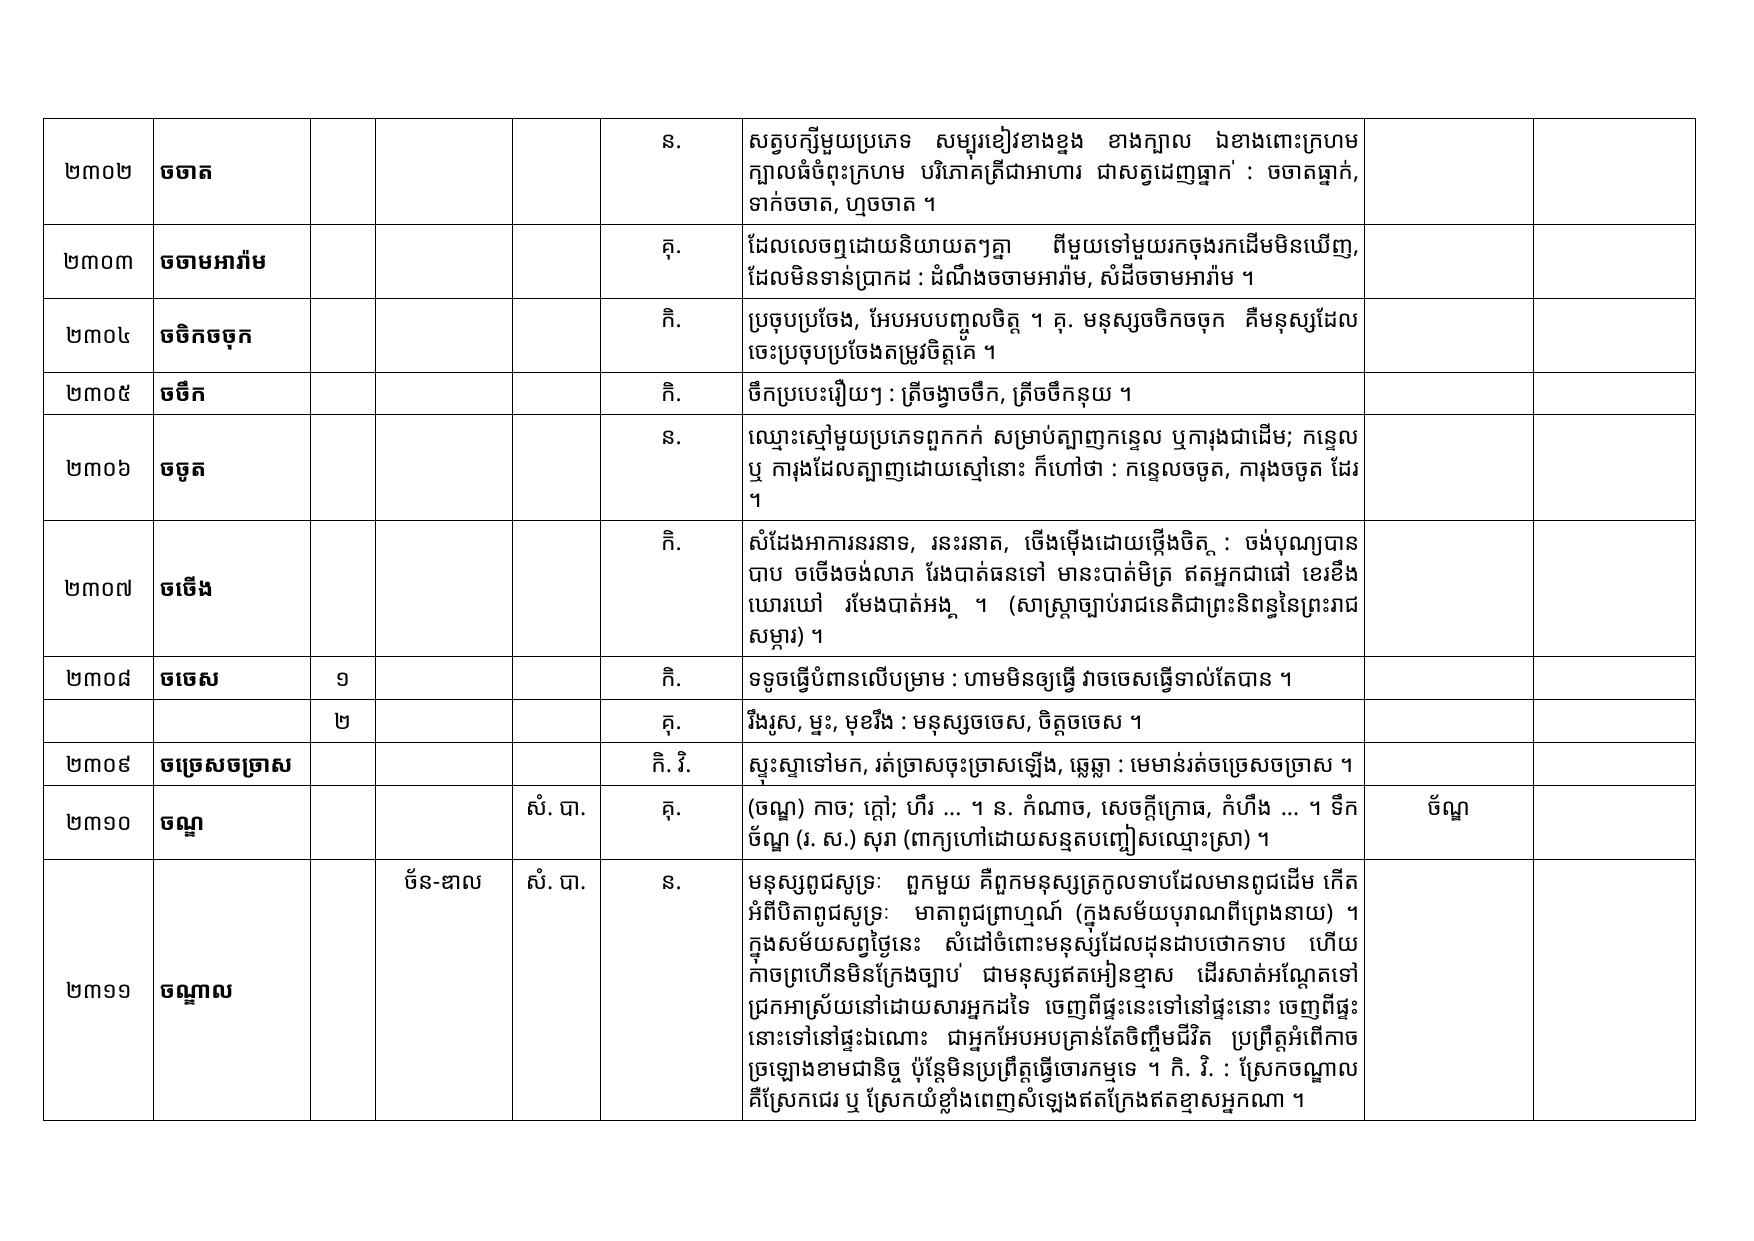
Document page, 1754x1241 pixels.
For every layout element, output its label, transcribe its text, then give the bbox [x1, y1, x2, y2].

table_cell ចចេស [154, 657, 310, 699]
table_cell [1534, 860, 1695, 1120]
table_cell [1365, 860, 1533, 1120]
table_cell [376, 521, 512, 656]
table_cell [311, 119, 375, 223]
table_cell [1534, 225, 1695, 297]
table_cell ១ [311, 657, 375, 699]
table_cell ចណ្ឌ [154, 786, 310, 859]
table_cell សំដែង​អាការ​នរនាទ, រនះរនាត, ចើង​ម៉ើង​ដោយ​ថ្កើង​ចិត្ត : ចង់​បុណ្យ​បាន​បាប ចចើង​ចង់​លាភ រែង​បាត់​ធន​ទៅ មានះ​បាត់​មិត្រ ឥត​អ្នក​ជា​ផៅ ខេរខឹង​ឃោរឃៅ រមែង​បាត់​អង្គ ។ (សាស្រ្តា​ច្បាប់​រាជនេតិ​ជា​ព្រះ​និពន្ធ​នៃ​ព្រះ​រាជ​សម្ភារ) ។ [743, 521, 1364, 656]
table_cell ចចាមអារ៉ាម [154, 225, 310, 297]
table_cell [513, 299, 600, 372]
table_cell ចចឹក [154, 373, 310, 414]
table_cell [513, 743, 600, 785]
table_cell ឈ្មោះ​ស្មៅ​មួយ​ប្រភេទ​ពួក​កក់ សម្រាប់​ត្បាញ​កន្ទេល ឬ​ការុង​ជា​ដើម; កន្ទេល ឬ ការុង​ដែល​ត្បាញ​ដោយ​ស្មៅ​នោះ ក៏​ហៅ​ថា : កន្ទេល​ចចូត, ការុង​ចចូត ដែរ ។ [743, 415, 1364, 520]
table_cell [1365, 299, 1533, 372]
table_cell [1534, 657, 1695, 699]
table_cell [376, 299, 512, 372]
table_cell [513, 415, 600, 520]
table_cell ចឹក​ប្របេះ​រឿយ​ៗ : ត្រី​ចង្វា​ចចឹក, ត្រី​ចចឹក​នុយ ។ [743, 373, 1364, 414]
table_cell [513, 119, 600, 223]
table_cell គុ. [601, 700, 742, 742]
table_cell ២៣០៧ [44, 521, 153, 656]
table_cell [1534, 700, 1695, 742]
table_cell [1365, 657, 1533, 699]
table_cell ២ [311, 700, 375, 742]
table_cell កិ. [601, 299, 742, 372]
table_cell [1365, 225, 1533, 297]
table_cell ចចើង [154, 521, 310, 656]
table_cell [311, 225, 375, 297]
table_cell [1534, 373, 1695, 414]
table_cell ចចិកចចុក [154, 299, 310, 372]
table_cell [376, 786, 512, 859]
table_cell [311, 415, 375, 520]
table_cell ប្រចុបប្រចែង, អែបអប​បញ្ចូល​ចិត្ត ។ គុ. មនុស្ស​ចចិកចចុក គឺ​មនុស្ស​ដែល​ចេះ​ប្រចុបប្រចែង​តម្រូវ​ចិត្ត​គេ ។ [743, 299, 1364, 372]
table_cell [1365, 743, 1533, 785]
table_cell [1534, 743, 1695, 785]
table_cell រឹងរូស, ម្នះ, មុខ​រឹង : មនុស្ស​ចចេស, ចិត្ត​ចចេស ។ [743, 700, 1364, 742]
table_cell [44, 700, 153, 742]
table_cell [376, 657, 512, 699]
table_cell [311, 743, 375, 785]
table_cell [376, 700, 512, 742]
table_cell ២៣០២ [44, 119, 153, 223]
table_cell ២៣០៩ [44, 743, 153, 785]
table_cell [513, 700, 600, 742]
table_cell ចចូត [154, 415, 310, 520]
table_cell ច័ណ្ឌ [1365, 786, 1533, 859]
table_cell ទទូច​ធ្វើ​បំពាន​លើ​បម្រាម : ហាម​មិន​ឲ្យ​ធ្វើ វា​ចចេស​ធ្វើ​ទាល់​តែ​បាន ។ [743, 657, 1364, 699]
table_cell កិ. [601, 521, 742, 656]
table_cell ស្ទុះស្ទា​ទៅ​មក, រត់​ច្រាស​ចុះ​ច្រាស​ឡើង, ឆ្លេឆ្លា : មេ​មាន់​រត់​ចច្រេសចច្រាស ។ [743, 743, 1364, 785]
table_cell ២៣០៤ [44, 299, 153, 372]
table_cell ដែល​លេច​ឮ​ដោយ​និយាយ​ត​ៗ​គ្នា ពី​មួយ​ទៅ​មួយ​រក​ចុង​រក​ដើម​មិន​ឃើញ, ដែល​មិន​ទាន់​ប្រាកដ : ដំណឹង​ចចាម​អារ៉ាម, សំដី​ចចាមអារ៉ាម ។ [743, 225, 1364, 297]
table_cell [376, 225, 512, 297]
table_cell ចចាត [154, 119, 310, 223]
table_cell កិ. [601, 373, 742, 414]
table_cell [376, 119, 512, 223]
table_cell ចណ្ឌាល [154, 860, 310, 1120]
table_cell ន. [601, 415, 742, 520]
table_cell ២៣០៨ [44, 657, 153, 699]
table_cell ន. [601, 119, 742, 223]
table_cell កិ. វិ. [601, 743, 742, 785]
table_cell សត្វ​បក្សី​មួយ​ប្រភេទ សម្បុរ​ខៀវ​ខាង​ខ្នង ខាង​ក្បាល ឯ​ខាង​ពោះ​ក្រហម ក្បាល​ធំ​ចំពុះ​ក្រហម បរិភោគ​ត្រី​ជា​អាហារ ជា​សត្វ​ដេញ​ធ្នាក់ : ចចាត​ធ្នាក់, ទាក់​ចចាត, ហ្ម​ចចាត ។ [743, 119, 1364, 223]
table_cell [1365, 415, 1533, 520]
table_cell [376, 373, 512, 414]
table_cell [1365, 373, 1533, 414]
table_cell [311, 299, 375, 372]
table_cell ២៣១១ [44, 860, 153, 1120]
table_cell ២៣០៥ [44, 373, 153, 414]
table_cell [1365, 700, 1533, 742]
table_cell មនុស្ស​ពូជ​សូទ្រៈ ពួក​មួយ គឺ​ពួក​មនុស្ស​ត្រកូល​ទាប​ដែល​មាន​ពូជ​ដើម កើត​អំពី​បិតា​ពូជ​សូទ្រៈ មាតា​ពូជ​ព្រាហ្មណ៍ (ក្នុង​សម័យ​បុរាណ​ពី​ព្រេង​នាយ) ។ ក្នុង​សម័យ​សព្វ​ថ្ងៃ​នេះ សំដៅ​ចំពោះ​មនុស្ស​ដែល​ដុនដាប​ថោកទាប ហើយ​កាច​ព្រហើន​មិន​ក្រែង​ច្បាប់ ជា​មនុស្ស​ឥត​អៀន​ខ្មាស ដើរ​សាត់​អណ្ដែត​ទៅ​ជ្រក​អាស្រ័យ​នៅ​ដោយ​សារ​អ្ន​ក​ដទៃ ចេញ​ពី​ផ្ទះ​នេះ​ទៅ​នៅ​ផ្ទះ​នោះ ចេញ​ពី​ផ្ទះ​នោះ​ទៅ​នៅ​ផ្ទះ​ឯណោះ ជា​អ្នក​អែប​អប​គ្រាន់​តែ​ចិញ្ចឹម​ជីវិត ប្រព្រឹត្ត​អំពើ​កាច​ច្រឡោង​ខាម​ជានិច្ច ប៉ុន្តែ​មិន​ប្រព្រឹត្ត​ធ្វើ​ចោរ​កម្ម​ទេ ។ កិ. វិ. : ស្រែក​ចណ្ឌាល គឺ​ស្រែក​ជេរ ឬ ស្រែក​យំ​ខ្លាំង​ពេញ​សំឡេង​ឥត​ក្រែង​ឥត​ខ្មាស​អ្នក​ណា ។ [743, 860, 1364, 1120]
table_cell [1534, 786, 1695, 859]
table_cell [376, 743, 512, 785]
table_cell [311, 860, 375, 1120]
table_cell [1534, 521, 1695, 656]
table_cell សំ. បា. [513, 786, 600, 859]
table_cell កិ. [601, 657, 742, 699]
table_cell [1365, 521, 1533, 656]
table_cell ២៣១០ [44, 786, 153, 859]
table_cell [513, 657, 600, 699]
table_cell [513, 521, 600, 656]
table_cell ២៣០៦ [44, 415, 153, 520]
table_cell [1534, 299, 1695, 372]
table_cell [311, 521, 375, 656]
table_cell [1534, 415, 1695, 520]
table_cell [513, 373, 600, 414]
table_cell ច័ន-ឌាល [376, 860, 512, 1120]
table_cell ចច្រេសចច្រាស [154, 743, 310, 785]
table_cell គុ. [601, 225, 742, 297]
table_cell ២៣០៣ [44, 225, 153, 297]
table_cell [1365, 119, 1533, 223]
table_cell [311, 373, 375, 414]
table_cell [1534, 119, 1695, 223]
table_cell [513, 225, 600, 297]
table_cell [154, 700, 310, 742]
table_cell គុ. [601, 786, 742, 859]
table_cell សំ. បា. [513, 860, 600, 1120]
table_cell [311, 786, 375, 859]
table_cell ន. [601, 860, 742, 1120]
table_cell [376, 415, 512, 520]
table_cell (ចណ្ឌ) កាច; ក្ដៅ; ហឹរ ... ។ ន. កំណាច, សេចក្ដី​ក្រោធ, កំហឹង ... ។ ទឹក​ច័ណ្ឌ (រ. ស.) សុរា (ពាក្យ​ហៅ​ដោយ​សន្មត​បញ្ចៀស​ឈ្មោះ​ស្រា) ។ [743, 786, 1364, 859]
